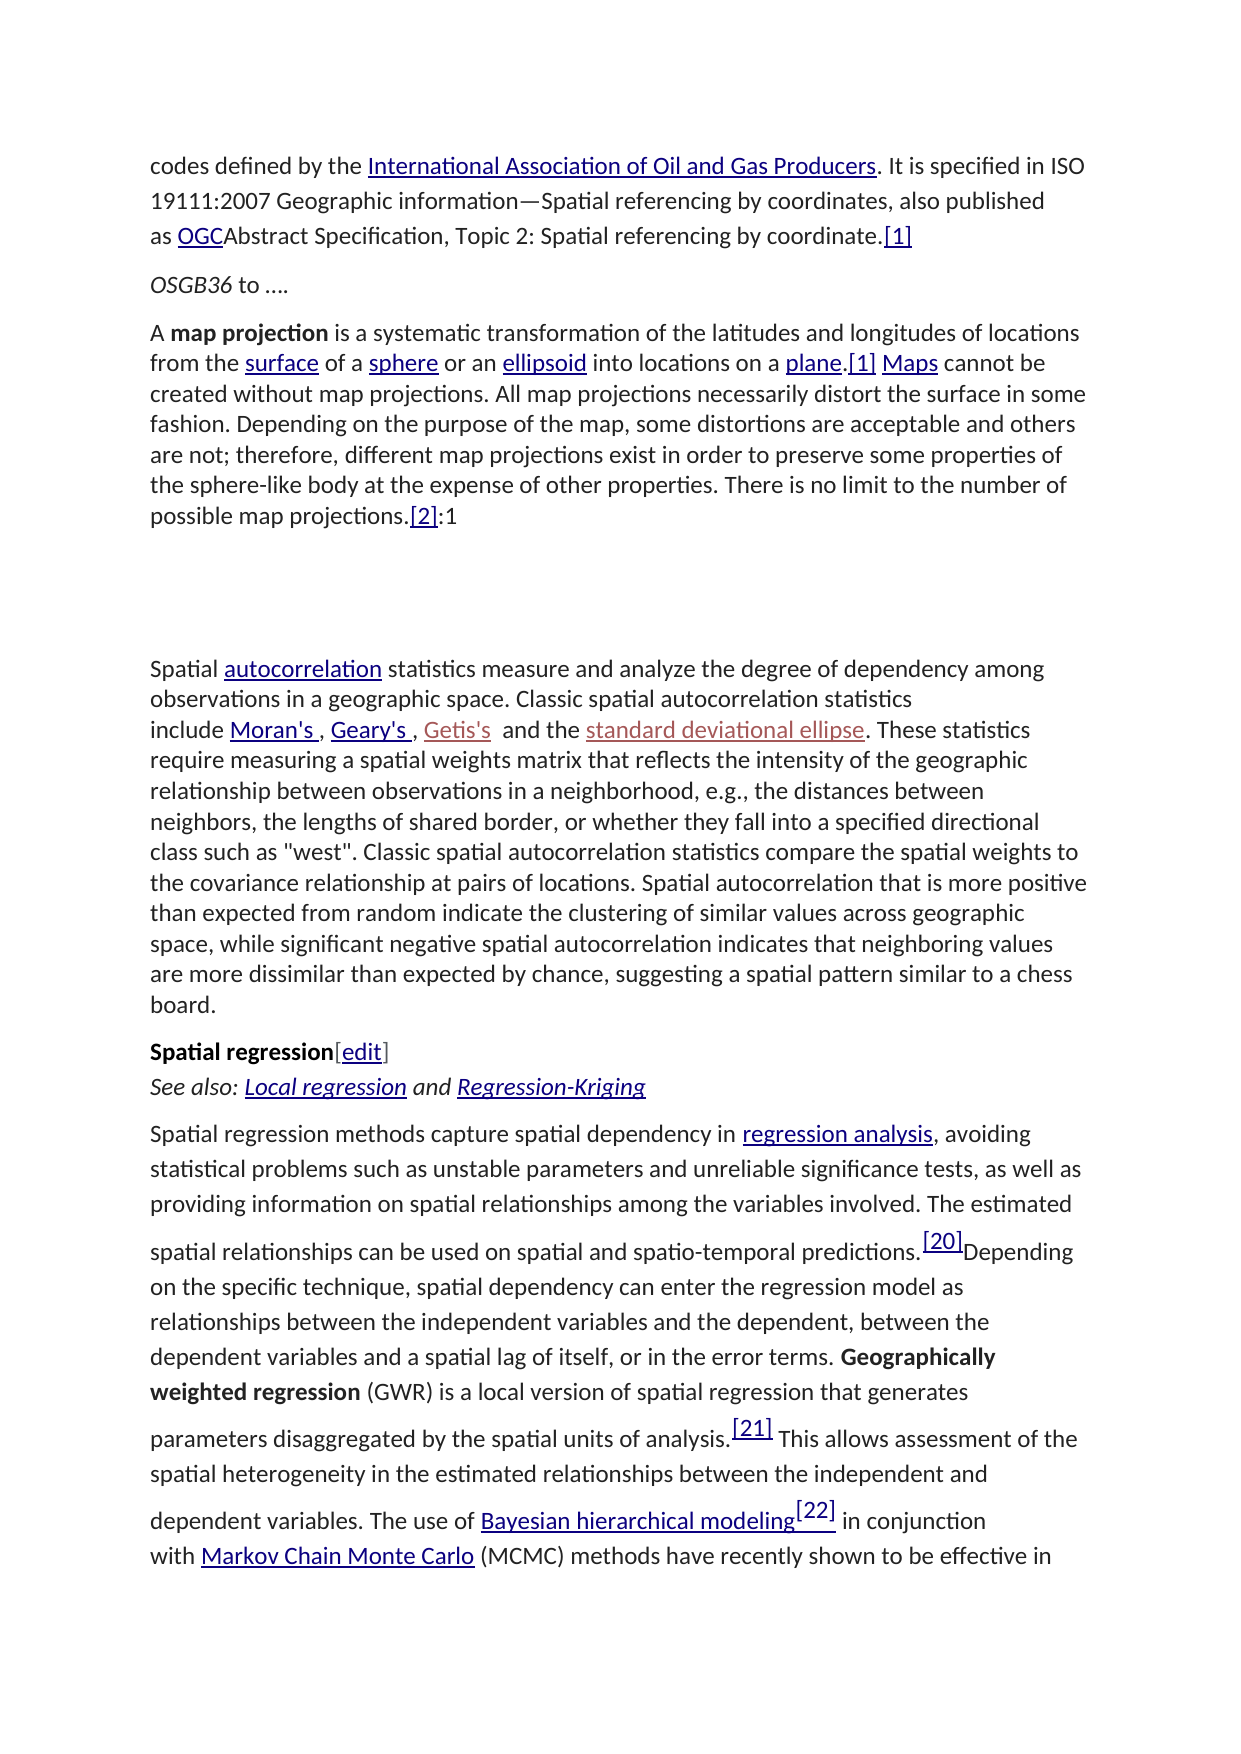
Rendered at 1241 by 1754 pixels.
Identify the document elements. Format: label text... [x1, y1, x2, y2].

text OSGB36 to …. [150, 269, 1090, 300]
text See also: Local regression and Regression-Kriging [150, 1071, 1090, 1101]
text codes defined by the International Association of Oil and Gas Producers. It is specified in ISO 19111:2007 Geographic information—Spatial referencing by coordinates, also published as OGCAbstract Specification, Topic 2: Spatial referencing by coordinate.[1] [150, 150, 1090, 251]
text Spatial autocorrelation statistics measure and analyze the degree of dependency among observations in a geographic space. Classic spatial autocorrelation statistics include Moran's , Geary's , Getis's and the standard deviational ellipse. These statistics require measuring a spatial weights matrix that reflects the intensity of the geographic relationship between observations in a neighborhood, e.g., the distances between neighbors, the lengths of shared border, or whether they fall into a specified directional class such as "west". Classic spatial autocorrelation statistics compare the spatial weights to the covariance relationship at pairs of locations. Spatial autocorrelation that is more positive than expected from random indicate the clustering of similar values across geographic space, while significant negative spatial autocorrelation indicates that neighboring values are more dissimilar than expected by chance, suggesting a spatial pattern similar to a chess board. [150, 653, 1090, 1019]
text Spatial regression methods capture spatial dependency in regression analysis, avoiding statistical problems such as unstable parameters and unreliable significance tests, as well as providing information on spatial relationships among the variables involved. The estimated spatial relationships can be used on spatial and spatio-temporal predictions.[20]Depending on the specific technique, spatial dependency can enter the regression model as relationships between the independent variables and the dependent, between the dependent variables and a spatial lag of itself, or in the error terms. Geographically weighted regression (GWR) is a local version of spatial regression that generates parameters disaggregated by the spatial units of analysis.[21] This allows assessment of the spatial heterogeneity in the estimated relationships between the independent and dependent variables. The use of Bayesian hierarchical modeling[22] in conjunction with Markov Chain Monte Carlo (MCMC) methods have recently shown to be effective in [150, 1118, 1090, 1571]
text Spatial regression[edit] [150, 1036, 1090, 1066]
text A map projection is a systematic transformation of the latitudes and longitudes of locations from the surface of a sphere or an ellipsoid into locations on a plane.[1] Maps cannot be created without map projections. All map projections necessarily distort the surface in some fashion. Depending on the purpose of the map, some distortions are acceptable and others are not; therefore, different map projections exist in order to preserve some properties of the sphere-like body at the expense of other properties. There is no limit to the number of possible map projections.[2]:1 [150, 317, 1090, 530]
